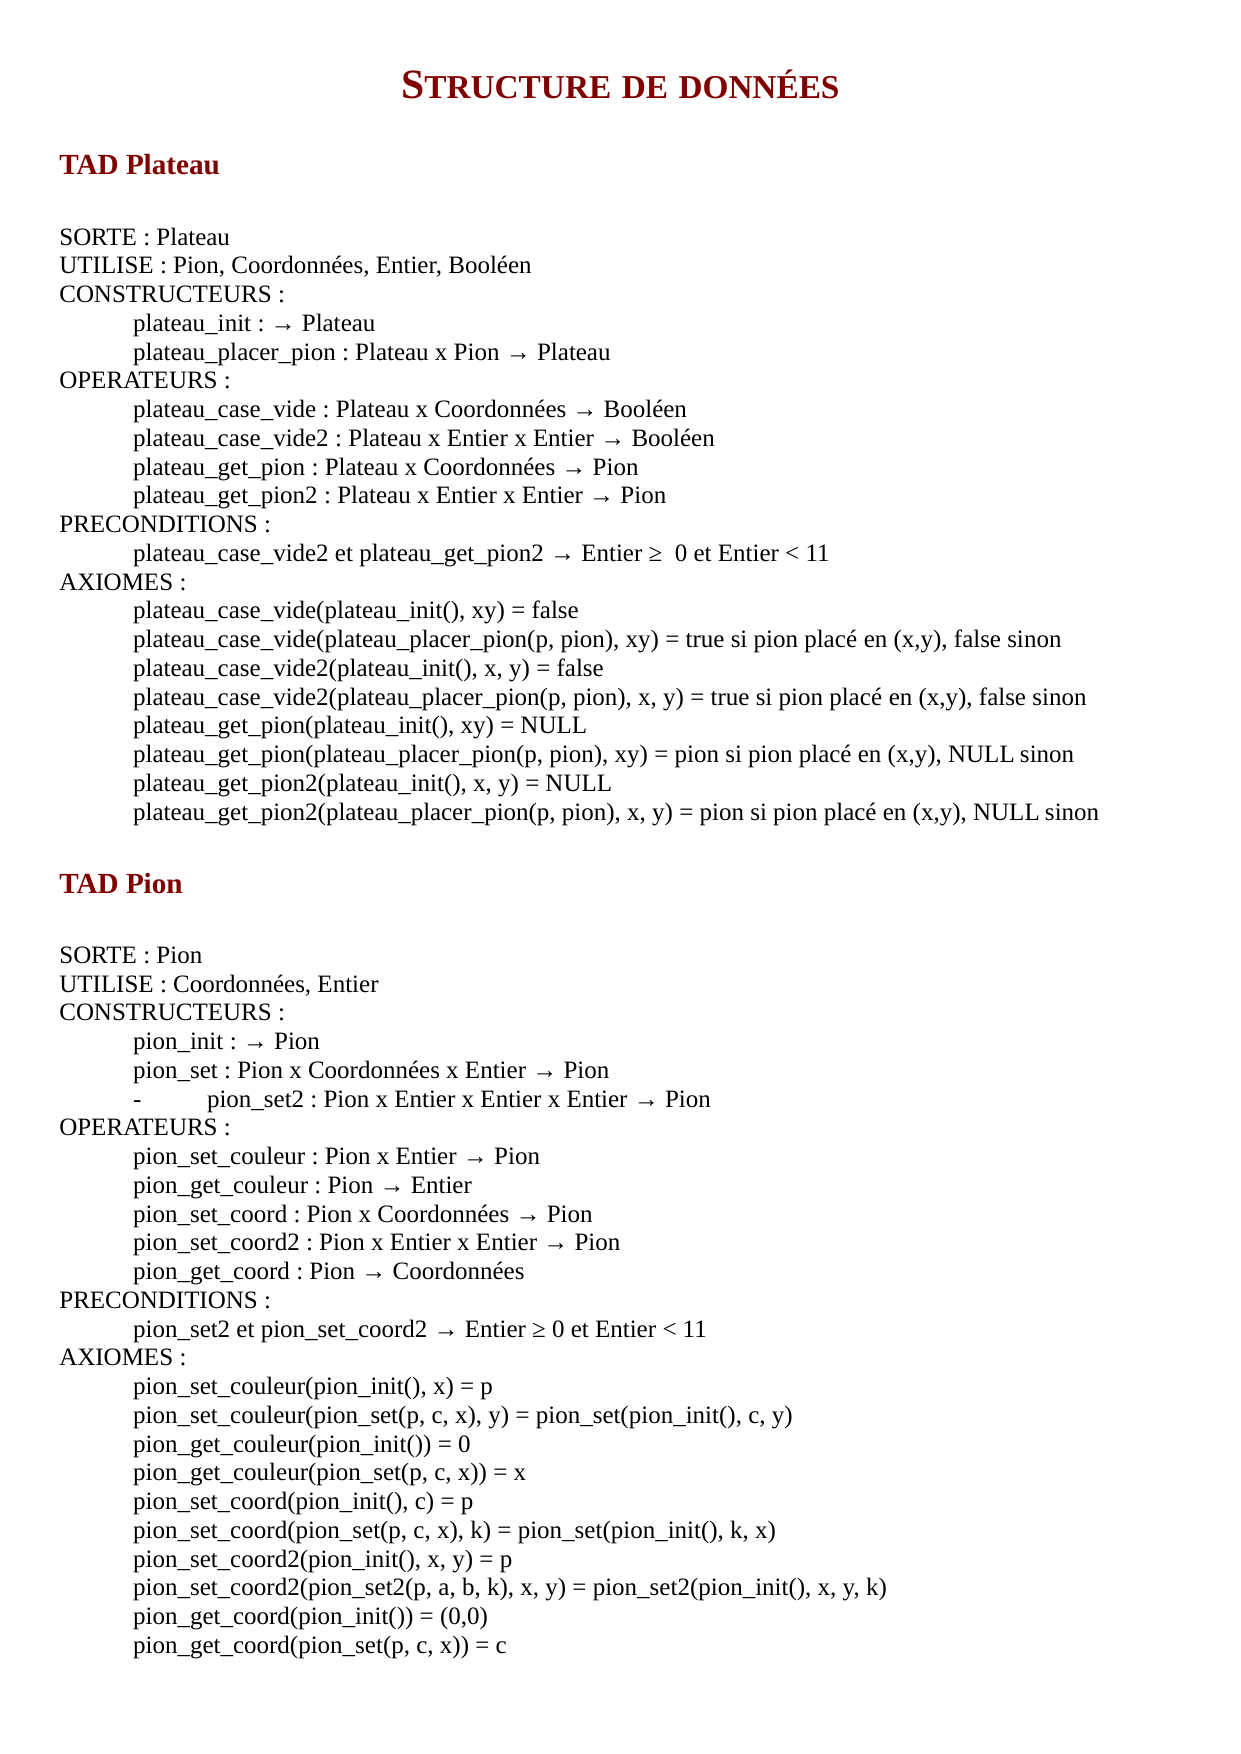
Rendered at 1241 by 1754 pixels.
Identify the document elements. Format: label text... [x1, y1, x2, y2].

text plateau_case_vide2 et plateau_get_pion2 → Entier ≥ 0 et Entier < 11 [59, 538, 1181, 567]
text pion_get_coord : Pion → Coordonnées [59, 1256, 1181, 1285]
text plateau_case_vide(plateau_placer_pion(p, pion), xy) = true si pion placé en (x,y), false sinon [59, 624, 1181, 653]
text OPERATEURS : [59, 1112, 1181, 1141]
text pion_set_couleur(pion_set(p, c, x), y) = pion_set(pion_init(), c, y) [59, 1400, 1181, 1429]
text pion_get_coord(pion_set(p, c, x)) = c [59, 1630, 1181, 1659]
text pion_set_couleur : Pion x Entier → Pion [59, 1141, 1181, 1170]
text - pion_set2 : Pion x Entier x Entier x Entier → Pion [59, 1084, 1181, 1112]
text plateau_case_vide2(plateau_init(), x, y) = false [59, 653, 1181, 682]
text plateau_init : → Plateau [59, 308, 1181, 337]
text UTILISE : Coordonnées, Entier [59, 969, 1181, 997]
text UTILISE : Pion, Coordonnées, Entier, Booléen [59, 250, 1181, 279]
text CONSTRUCTEURS : [59, 279, 1181, 308]
text plateau_get_pion : Plateau x Coordonnées → Pion [59, 452, 1181, 480]
text pion_set_coord(pion_init(), c) = p [59, 1486, 1181, 1515]
text plateau_case_vide2(plateau_placer_pion(p, pion), x, y) = true si pion placé en (x,y), false sinon [59, 682, 1181, 710]
text CONSTRUCTEURS : [59, 997, 1181, 1026]
text PRECONDITIONS : [59, 1285, 1181, 1314]
text pion_get_coord(pion_init()) = (0,0) [59, 1601, 1181, 1630]
text pion_set_coord(pion_set(p, c, x), k) = pion_set(pion_init(), k, x) [59, 1515, 1181, 1544]
subtitle TAD Plateau [59, 147, 1181, 181]
text AXIOMES : [59, 567, 1181, 595]
subtitle Structure de données [59, 59, 1181, 107]
subtitle TAD Pion [59, 866, 1181, 899]
text plateau_get_pion2(plateau_init(), x, y) = NULL [59, 768, 1181, 797]
text AXIOMES : [59, 1342, 1181, 1371]
text plateau_case_vide(plateau_init(), xy) = false [59, 595, 1181, 624]
text plateau_get_pion2 : Plateau x Entier x Entier → Pion [59, 480, 1181, 509]
text pion_set_coord : Pion x Coordonnées → Pion [59, 1199, 1181, 1227]
text plateau_get_pion2(plateau_placer_pion(p, pion), x, y) = pion si pion placé en (x,y), NULL sinon [59, 797, 1181, 825]
text plateau_get_pion(plateau_init(), xy) = NULL [59, 710, 1181, 739]
text pion_set_coord2 : Pion x Entier x Entier → Pion [59, 1227, 1181, 1256]
text SORTE : Pion [59, 940, 1181, 969]
text pion_set_coord2(pion_set2(p, a, b, k), x, y) = pion_set2(pion_init(), x, y, k) [59, 1572, 1181, 1601]
text SORTE : Plateau [59, 222, 1181, 250]
text PRECONDITIONS : [59, 509, 1181, 538]
text pion_get_couleur(pion_init()) = 0 [59, 1429, 1181, 1457]
text plateau_case_vide2 : Plateau x Entier x Entier → Booléen [59, 423, 1181, 452]
text pion_set_couleur(pion_init(), x) = p [59, 1371, 1181, 1400]
text pion_set : Pion x Coordonnées x Entier → Pion [59, 1055, 1181, 1084]
text plateau_case_vide : Plateau x Coordonnées → Booléen [59, 394, 1181, 423]
text pion_get_couleur : Pion → Entier [59, 1170, 1181, 1199]
text pion_set_coord2(pion_init(), x, y) = p [59, 1544, 1181, 1572]
text plateau_get_pion(plateau_placer_pion(p, pion), xy) = pion si pion placé en (x,y), NULL sinon [59, 739, 1181, 768]
text pion_init : → Pion [59, 1026, 1181, 1055]
text OPERATEURS : [59, 365, 1181, 394]
text pion_set2 et pion_set_coord2 → Entier ≥ 0 et Entier < 11 [59, 1314, 1181, 1342]
text pion_get_couleur(pion_set(p, c, x)) = x [59, 1457, 1181, 1486]
text plateau_placer_pion : Plateau x Pion → Plateau [59, 337, 1181, 365]
